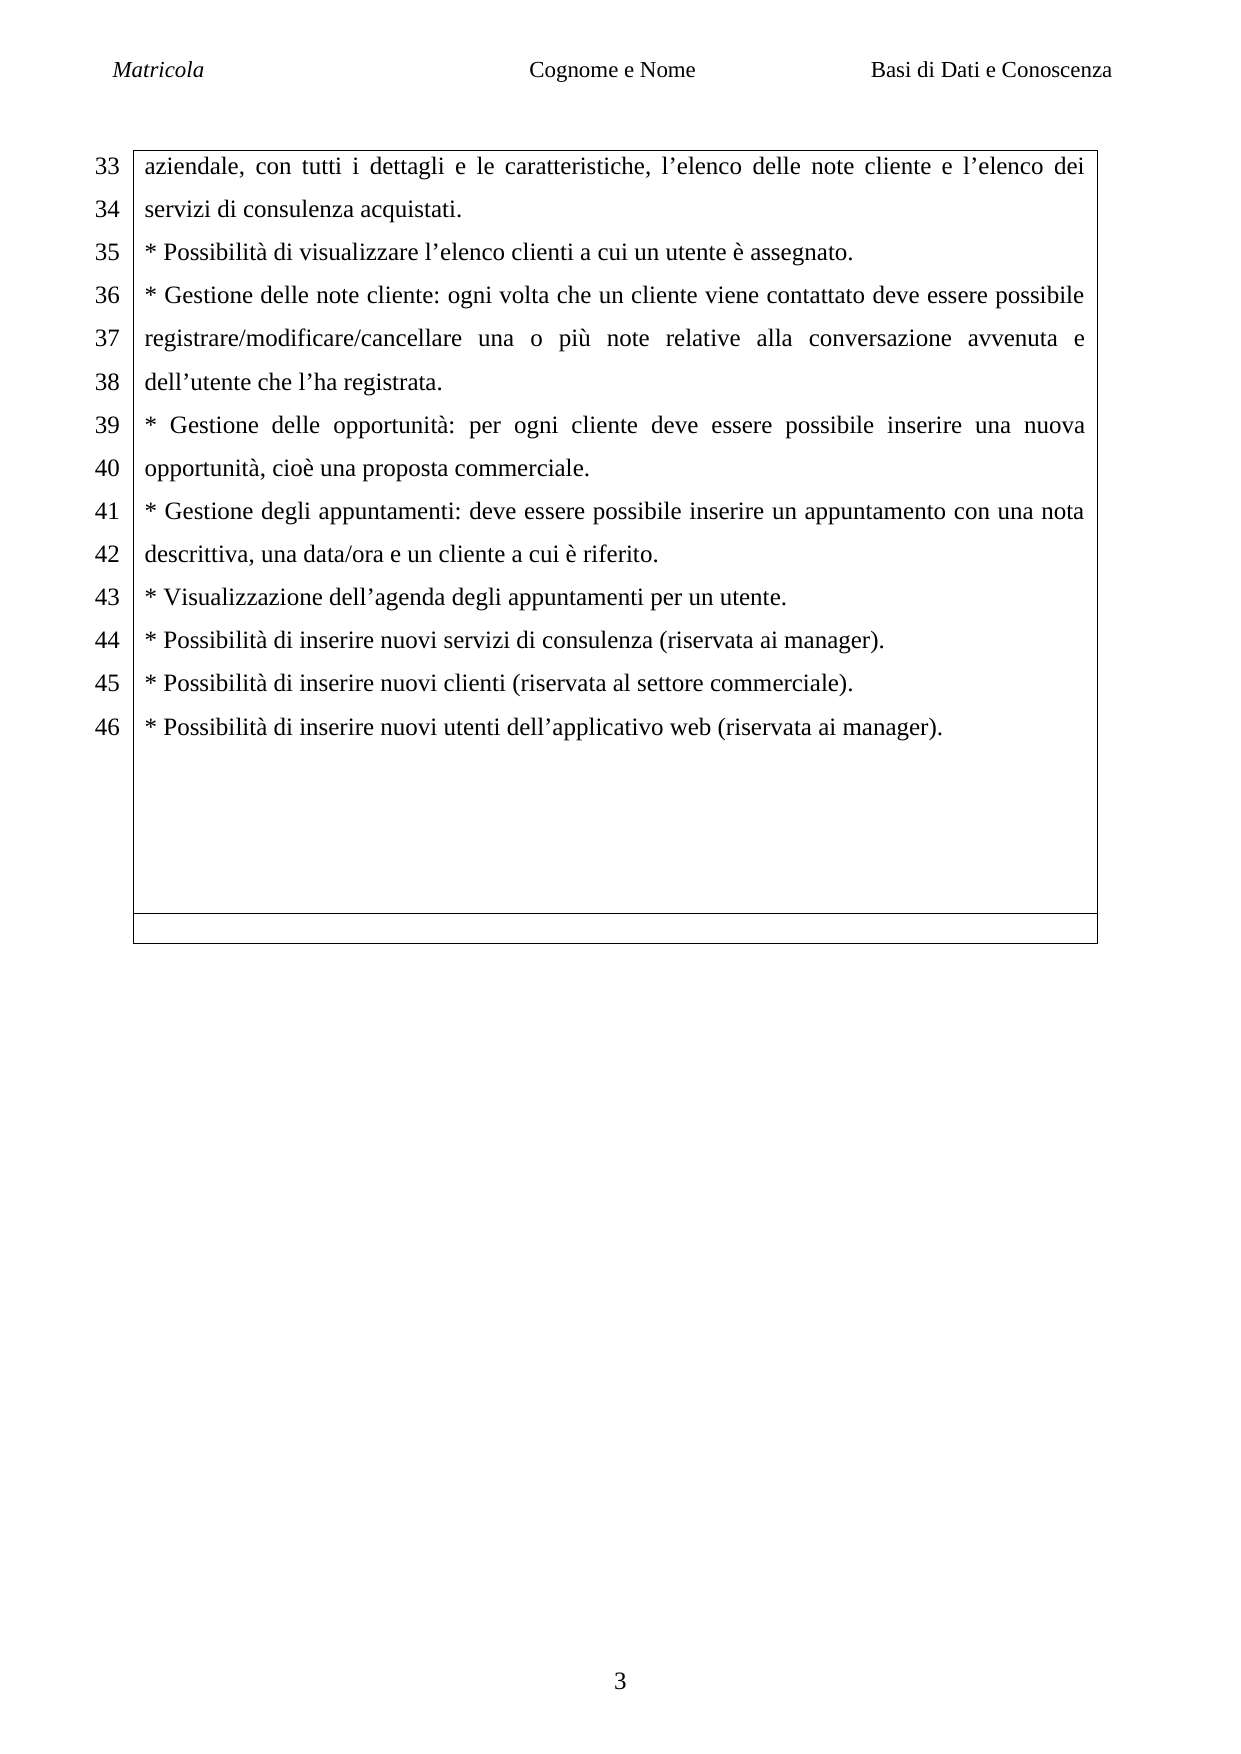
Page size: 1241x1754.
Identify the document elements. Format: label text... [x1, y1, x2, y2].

table_header 3334353637383940414243444546 [83, 150, 133, 913]
table_header aziendale, con tutti i dettagli e le caratteristiche, l’elenco delle note cliente e l’elenco dei servizi di consulenza acquistati. * Possibilità di visualizzare l’elenco clienti a cui un utente è assegnato. * Gestione delle note cliente: ogni volta che un cliente viene contattato deve essere possibile registrare/modificare/cancellare una o più note relative alla conversazione avvenuta e dell’utente che l’ha registrata. * Gestione delle opportunità: per ogni cliente deve essere possibile inserire una nuova opportunità, cioè una proposta commerciale. * Gestione degli appuntamenti: deve essere possibile inserire un appuntamento con una nota descrittiva, una data/ora e un cliente a cui è riferito. * Visualizzazione dell’agenda degli appuntamenti per un utente. * Possibilità di inserire nuovi servizi di consulenza (riservata ai manager). * Possibilità di inserire nuovi clienti (riservata al settore commerciale). * Possibilità di inserire nuovi utenti dell’applicativo web (riservata ai manager). [134, 151, 1097, 913]
table_cell [134, 914, 1097, 943]
table_cell [83, 913, 133, 943]
